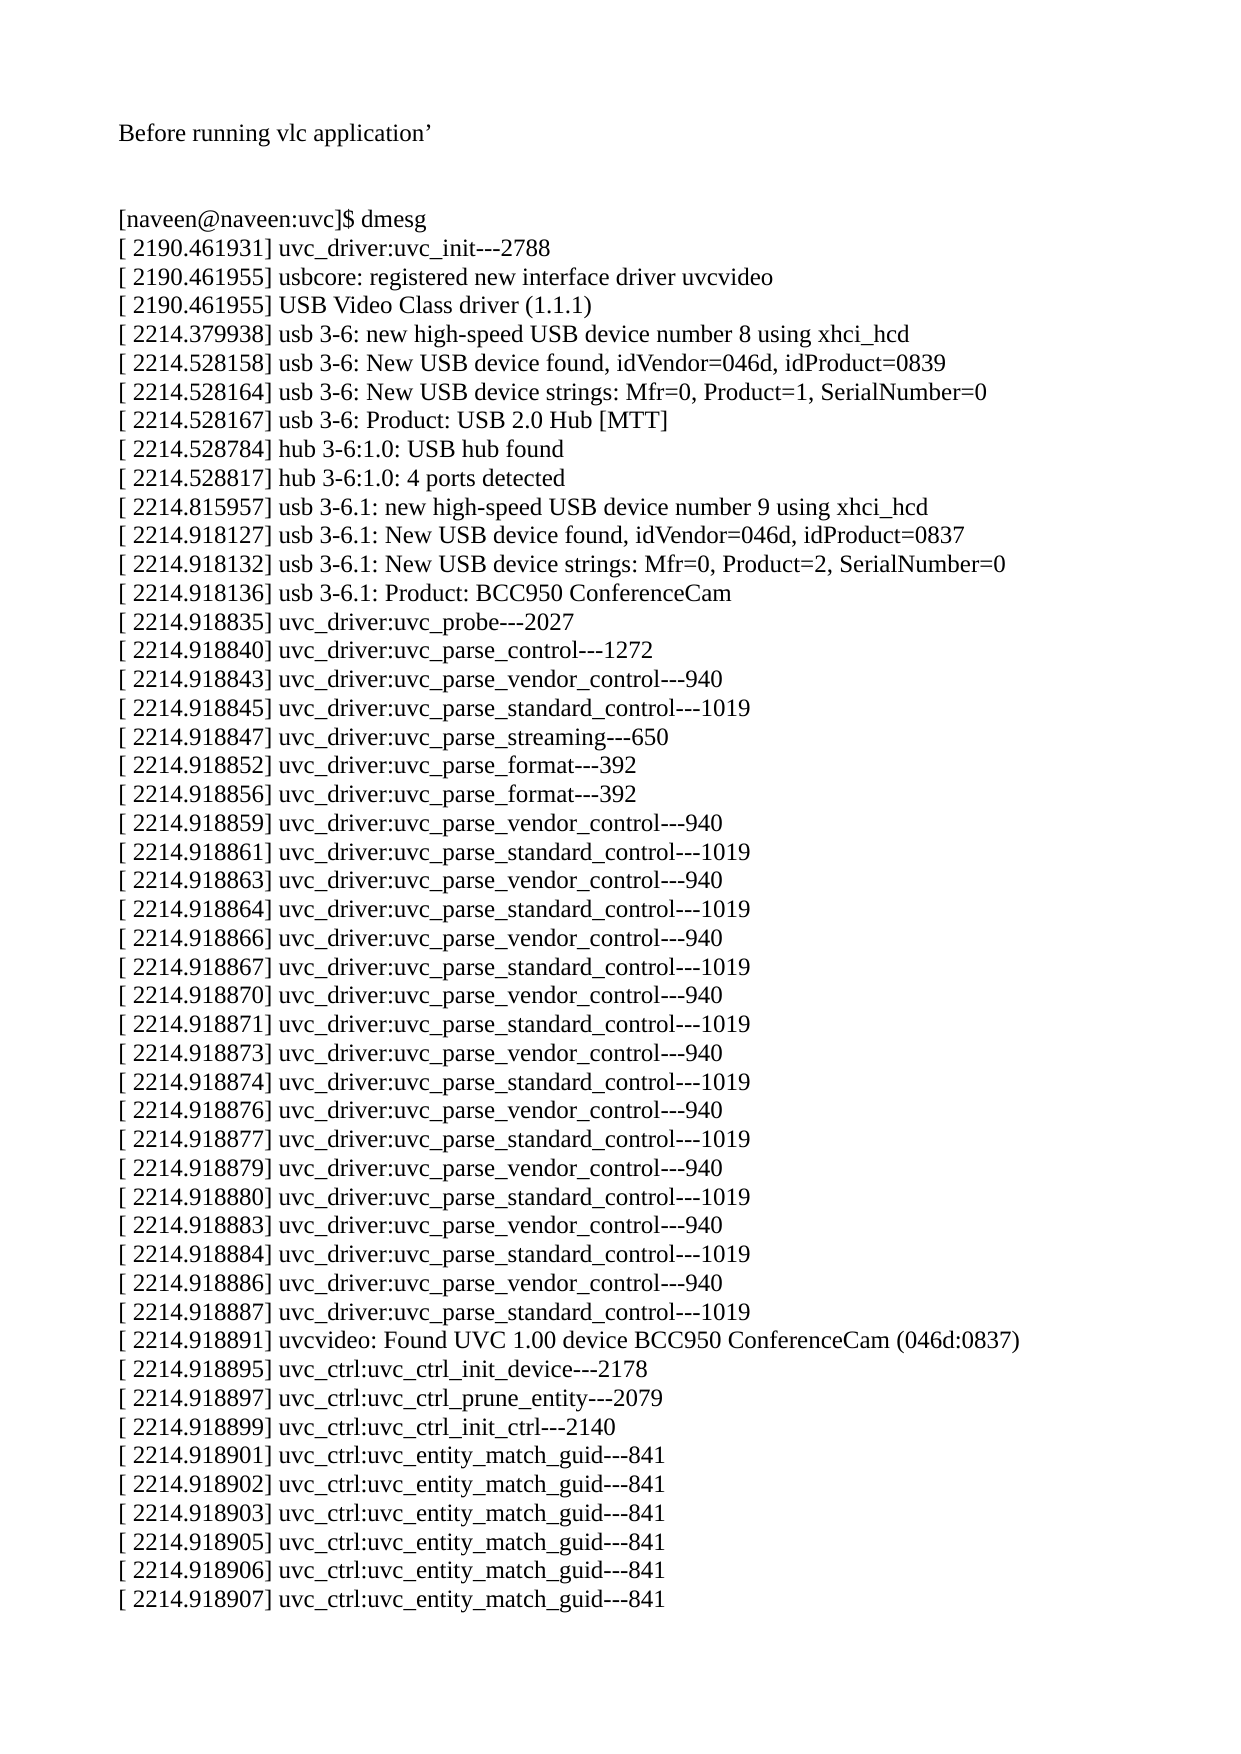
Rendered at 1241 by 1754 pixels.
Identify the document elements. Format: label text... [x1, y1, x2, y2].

text [ 2214.918891] uvcvideo: Found UVC 1.00 device BCC950 ConferenceCam (046d:0837) [118, 1326, 1122, 1354]
text [ 2214.918866] uvc_driver:uvc_parse_vendor_control---940 [118, 923, 1122, 952]
text [ 2214.918874] uvc_driver:uvc_parse_standard_control---1019 [118, 1067, 1122, 1096]
text [ 2214.918863] uvc_driver:uvc_parse_vendor_control---940 [118, 866, 1122, 894]
text [ 2214.918887] uvc_driver:uvc_parse_standard_control---1019 [118, 1297, 1122, 1326]
text [ 2214.379938] usb 3-6: new high-speed USB device number 8 using xhci_hcd [118, 319, 1122, 348]
text [ 2214.918136] usb 3-6.1: Product: BCC950 ConferenceCam [118, 578, 1122, 607]
text [ 2214.918871] uvc_driver:uvc_parse_standard_control---1019 [118, 1009, 1122, 1038]
text [ 2214.918883] uvc_driver:uvc_parse_vendor_control---940 [118, 1211, 1122, 1239]
text [ 2214.918835] uvc_driver:uvc_probe---2027 [118, 607, 1122, 636]
text [ 2214.918876] uvc_driver:uvc_parse_vendor_control---940 [118, 1096, 1122, 1124]
text [ 2214.815957] usb 3-6.1: new high-speed USB device number 9 using xhci_hcd [118, 492, 1122, 521]
text [ 2214.528167] usb 3-6: Product: USB 2.0 Hub [MTT] [118, 406, 1122, 434]
text [ 2214.918880] uvc_driver:uvc_parse_standard_control---1019 [118, 1182, 1122, 1211]
text [ 2214.918905] uvc_ctrl:uvc_entity_match_guid---841 [118, 1527, 1122, 1556]
text [ 2214.918867] uvc_driver:uvc_parse_standard_control---1019 [118, 952, 1122, 981]
text [ 2190.461955] usbcore: registered new interface driver uvcvideo [118, 262, 1122, 291]
text [ 2214.918901] uvc_ctrl:uvc_entity_match_guid---841 [118, 1441, 1122, 1469]
text [ 2214.528784] hub 3-6:1.0: USB hub found [118, 434, 1122, 463]
text [ 2214.918902] uvc_ctrl:uvc_entity_match_guid---841 [118, 1469, 1122, 1498]
text [ 2214.918886] uvc_driver:uvc_parse_vendor_control---940 [118, 1268, 1122, 1297]
text [ 2190.461931] uvc_driver:uvc_init---2788 [118, 233, 1122, 262]
text [ 2214.918864] uvc_driver:uvc_parse_standard_control---1019 [118, 894, 1122, 923]
text [ 2214.918856] uvc_driver:uvc_parse_format---392 [118, 779, 1122, 808]
text [naveen@naveen:uvc]$ dmesg [118, 204, 1122, 233]
text [ 2214.918897] uvc_ctrl:uvc_ctrl_prune_entity---2079 [118, 1383, 1122, 1412]
text [ 2214.918132] usb 3-6.1: New USB device strings: Mfr=0, Product=2, SerialNumber=0 [118, 549, 1122, 578]
text [ 2214.918884] uvc_driver:uvc_parse_standard_control---1019 [118, 1239, 1122, 1268]
text [ 2214.918907] uvc_ctrl:uvc_entity_match_guid---841 [118, 1584, 1122, 1613]
text [ 2214.918840] uvc_driver:uvc_parse_control---1272 [118, 636, 1122, 664]
text [ 2214.918899] uvc_ctrl:uvc_ctrl_init_ctrl---2140 [118, 1412, 1122, 1441]
text [ 2214.918895] uvc_ctrl:uvc_ctrl_init_device---2178 [118, 1354, 1122, 1383]
text [ 2214.918845] uvc_driver:uvc_parse_standard_control---1019 [118, 693, 1122, 722]
text [ 2214.918861] uvc_driver:uvc_parse_standard_control---1019 [118, 837, 1122, 866]
text [ 2214.528817] hub 3-6:1.0: 4 ports detected [118, 463, 1122, 492]
text [ 2214.918843] uvc_driver:uvc_parse_vendor_control---940 [118, 664, 1122, 693]
text [ 2190.461955] USB Video Class driver (1.1.1) [118, 291, 1122, 319]
text [ 2214.918877] uvc_driver:uvc_parse_standard_control---1019 [118, 1124, 1122, 1153]
text [ 2214.528164] usb 3-6: New USB device strings: Mfr=0, Product=1, SerialNumber=0 [118, 377, 1122, 406]
text [ 2214.918879] uvc_driver:uvc_parse_vendor_control---940 [118, 1153, 1122, 1182]
text [ 2214.918847] uvc_driver:uvc_parse_streaming---650 [118, 722, 1122, 751]
text [ 2214.918127] usb 3-6.1: New USB device found, idVendor=046d, idProduct=0837 [118, 521, 1122, 549]
text [ 2214.918906] uvc_ctrl:uvc_entity_match_guid---841 [118, 1556, 1122, 1584]
text [ 2214.918903] uvc_ctrl:uvc_entity_match_guid---841 [118, 1498, 1122, 1527]
text [ 2214.528158] usb 3-6: New USB device found, idVendor=046d, idProduct=0839 [118, 348, 1122, 377]
text [ 2214.918859] uvc_driver:uvc_parse_vendor_control---940 [118, 808, 1122, 837]
text [ 2214.918870] uvc_driver:uvc_parse_vendor_control---940 [118, 981, 1122, 1009]
text [ 2214.918873] uvc_driver:uvc_parse_vendor_control---940 [118, 1038, 1122, 1067]
text Before running vlc application’ [118, 118, 1122, 147]
text [ 2214.918852] uvc_driver:uvc_parse_format---392 [118, 751, 1122, 779]
